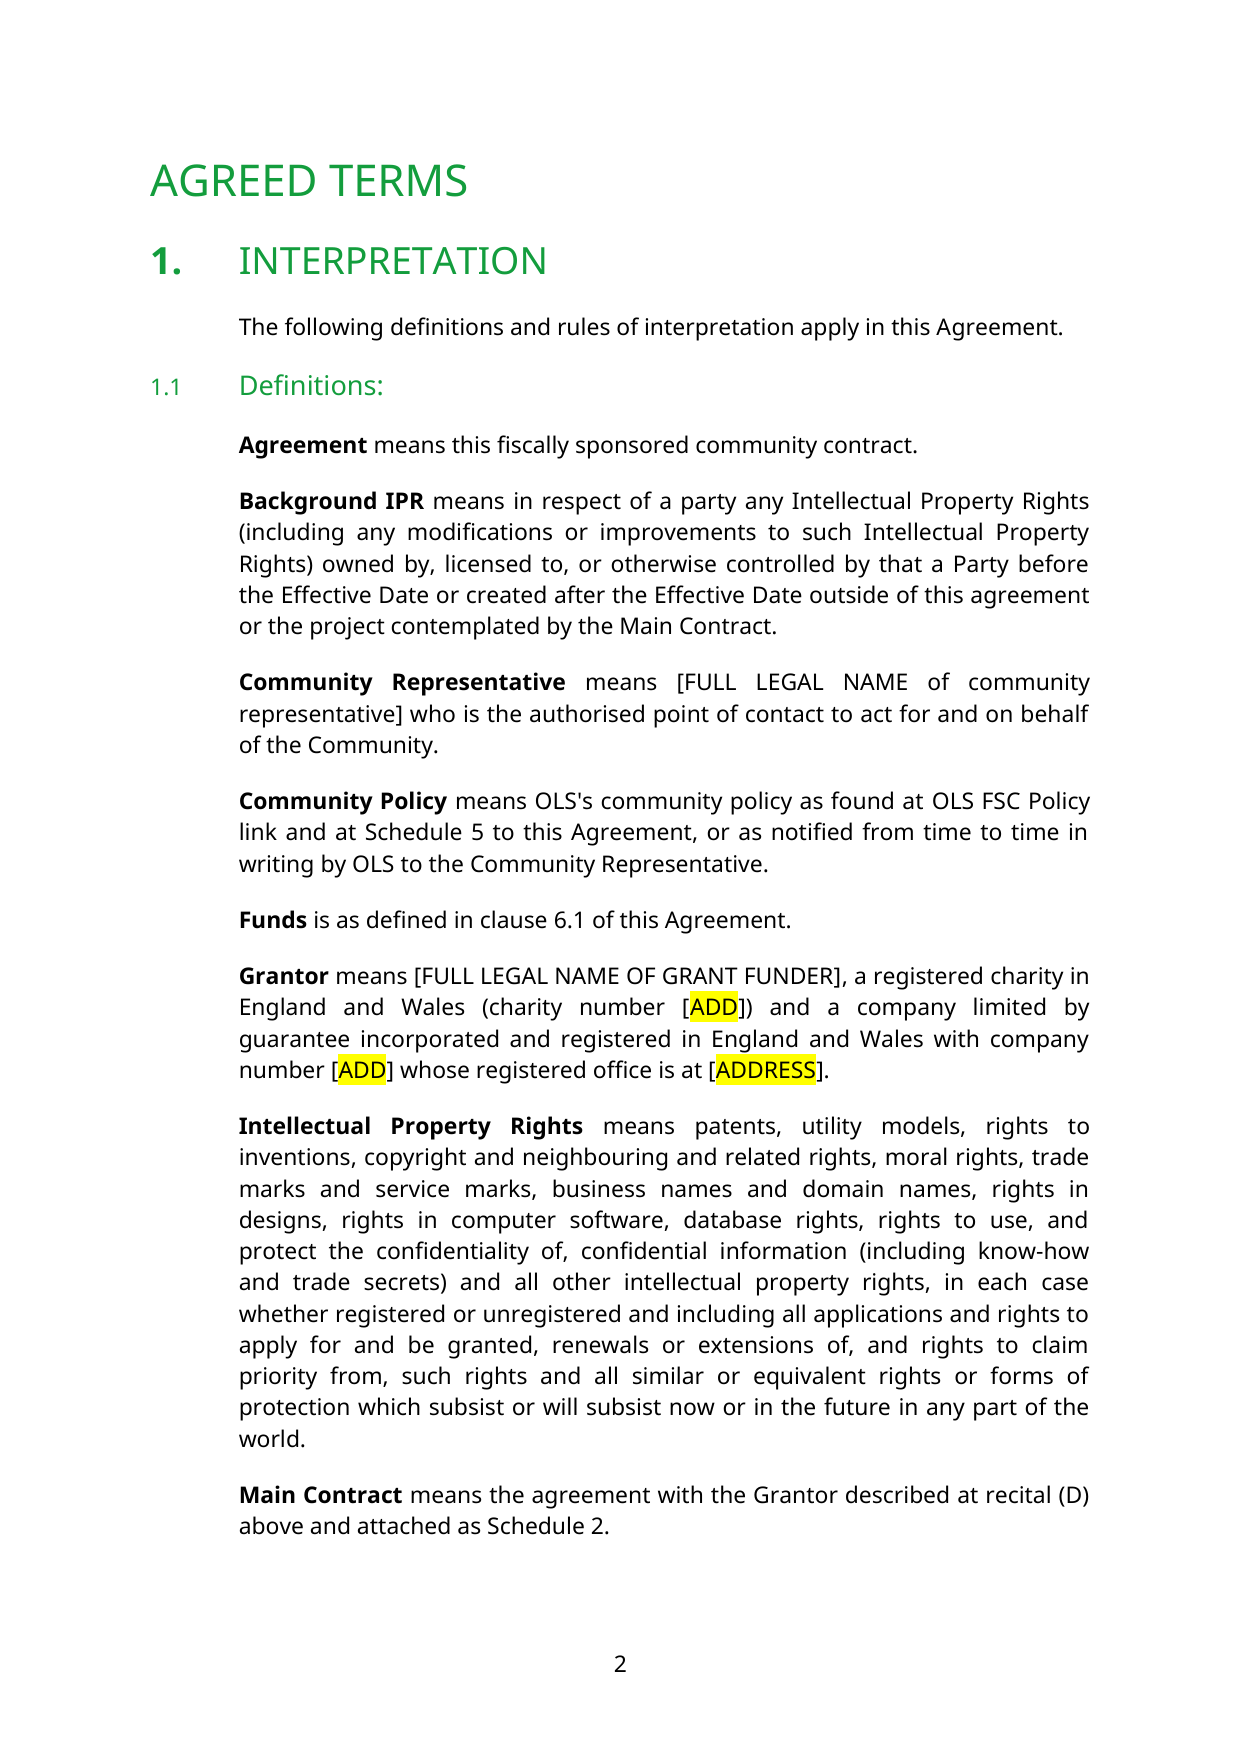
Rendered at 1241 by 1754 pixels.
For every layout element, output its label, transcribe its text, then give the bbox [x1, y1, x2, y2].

text Funds is as defined in clause 6.1 of this Agreement. [238, 904, 1090, 935]
text Background IPR means in respect of a party any Intellectual Property Rights (including any modifications or improvements to such Intellectual Property Rights) owned by, licensed to, or otherwise controlled by that a Party before the Effective Date or created after the Effective Date outside of this agreement or the project contemplated by the Main Contract. [238, 485, 1090, 641]
text Intellectual Property Rights means patents, utility models, rights to inventions, copyright and neighbouring and related rights, moral rights, trade marks and service marks, business names and domain names, rights in designs, rights in computer software, database rights, rights to use, and protect the confidentiality of, confidential information (including know-how and trade secrets) and all other intellectual property rights, in each case whether registered or unregistered and including all applications and rights to apply for and be granted, renewals or extensions of, and rights to claim priority from, such rights and all similar or equivalent rights or forms of protection which subsist or will subsist now or in the future in any part of the world. [238, 1110, 1090, 1454]
subtitle AGREED TERMS [150, 150, 1090, 209]
text Main Contract means the agreement with the Grantor described at recital (D) above and attached as Schedule 2. [238, 1479, 1090, 1541]
text Community Representative means [FULL LEGAL NAME of community representative] who is the authorised point of contact to act for and on behalf of the Community. [238, 666, 1090, 760]
subtitle INTERPRETATION [150, 234, 1090, 286]
text Community Policy means OLS's community policy as found at OLS FSC Policy link and at Schedule 5 to this Agreement, or as notified from time to time in writing by OLS to the Community Representative. [238, 785, 1090, 879]
text Grantor means [FULL LEGAL NAME OF GRANT FUNDER], a registered charity in England and Wales (charity number [ADD]) and a company limited by guarantee incorporated and registered in England and Wales with company number [ADD] whose registered office is at [ADDRESS]. [238, 960, 1090, 1085]
text Agreement means this fiscally sponsored community contract. [238, 429, 1090, 460]
subtitle Definitions: [150, 367, 1090, 404]
text The following definitions and rules of interpretation apply in this Agreement. [238, 311, 1090, 342]
